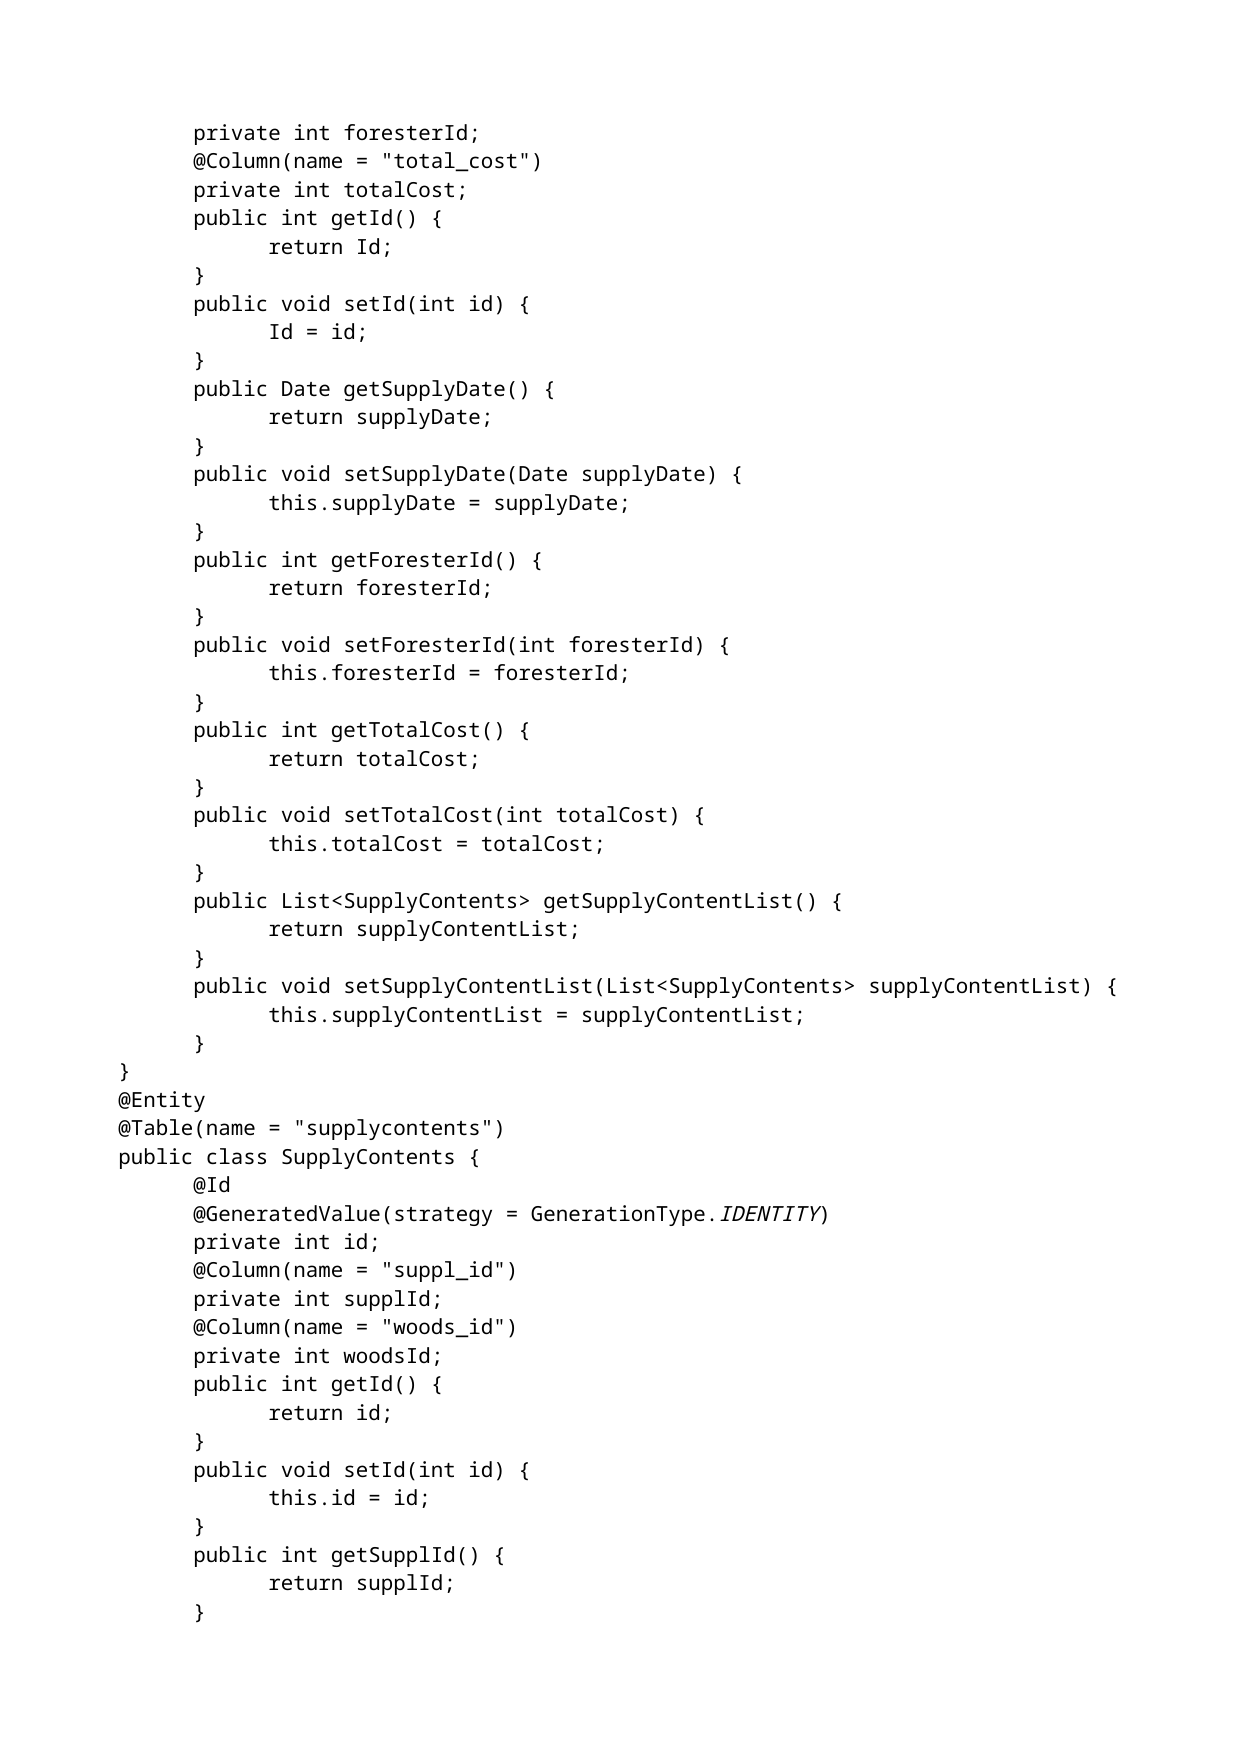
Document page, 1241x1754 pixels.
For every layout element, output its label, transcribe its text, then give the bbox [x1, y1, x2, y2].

text this.id = id; [118, 1483, 1122, 1512]
text } [118, 772, 1122, 801]
text } [118, 857, 1122, 886]
text } [118, 1597, 1122, 1625]
text return supplyDate; [118, 402, 1122, 431]
text public List<SupplyContents> getSupplyContentList() { [118, 886, 1122, 914]
text public int getId() { [118, 1369, 1122, 1398]
text @Column(name = "woods_id") [118, 1312, 1122, 1341]
text } [118, 1028, 1122, 1057]
text this.supplyContentList = supplyContentList; [118, 1000, 1122, 1028]
text } [118, 346, 1122, 374]
text private int woodsId; [118, 1341, 1122, 1369]
text this.supplyDate = supplyDate; [118, 488, 1122, 516]
text @Column(name = "suppl_id") [118, 1256, 1122, 1284]
text public void setSupplyContentList(List<SupplyContents> supplyContentList) { [118, 971, 1122, 1000]
text public class SupplyContents { [118, 1142, 1122, 1170]
text public Date getSupplyDate() { [118, 374, 1122, 402]
text private int supplId; [118, 1284, 1122, 1312]
text public void setTotalCost(int totalCost) { [118, 801, 1122, 829]
text @Column(name = "total_cost") [118, 147, 1122, 175]
text private int totalCost; [118, 175, 1122, 203]
text } [118, 943, 1122, 971]
text return foresterId; [118, 573, 1122, 602]
text return supplyContentList; [118, 914, 1122, 943]
text } [118, 1057, 1122, 1085]
text public void setForesterId(int foresterId) { [118, 630, 1122, 658]
text } [118, 1512, 1122, 1540]
text public int getForesterId() { [118, 545, 1122, 573]
text this.foresterId = foresterId; [118, 658, 1122, 687]
text private int id; [118, 1227, 1122, 1256]
text return Id; [118, 232, 1122, 260]
text public void setId(int id) { [118, 289, 1122, 317]
text } [118, 602, 1122, 630]
text return totalCost; [118, 744, 1122, 772]
text private int foresterId; [118, 118, 1122, 147]
text } [118, 431, 1122, 459]
text public void setSupplyDate(Date supplyDate) { [118, 459, 1122, 488]
text public int getTotalCost() { [118, 715, 1122, 744]
text Id = id; [118, 317, 1122, 346]
text } [118, 260, 1122, 289]
text @Table(name = "supplycontents") [118, 1113, 1122, 1142]
text public int getId() { [118, 203, 1122, 232]
text } [118, 687, 1122, 715]
text @Entity [118, 1085, 1122, 1113]
text } [118, 516, 1122, 545]
text @GeneratedValue(strategy = GenerationType.IDENTITY) [118, 1199, 1122, 1227]
text return supplId; [118, 1568, 1122, 1597]
text } [118, 1426, 1122, 1455]
text @Id [118, 1170, 1122, 1199]
text return id; [118, 1398, 1122, 1426]
text public void setId(int id) { [118, 1455, 1122, 1483]
text this.totalCost = totalCost; [118, 829, 1122, 857]
text public int getSupplId() { [118, 1540, 1122, 1568]
